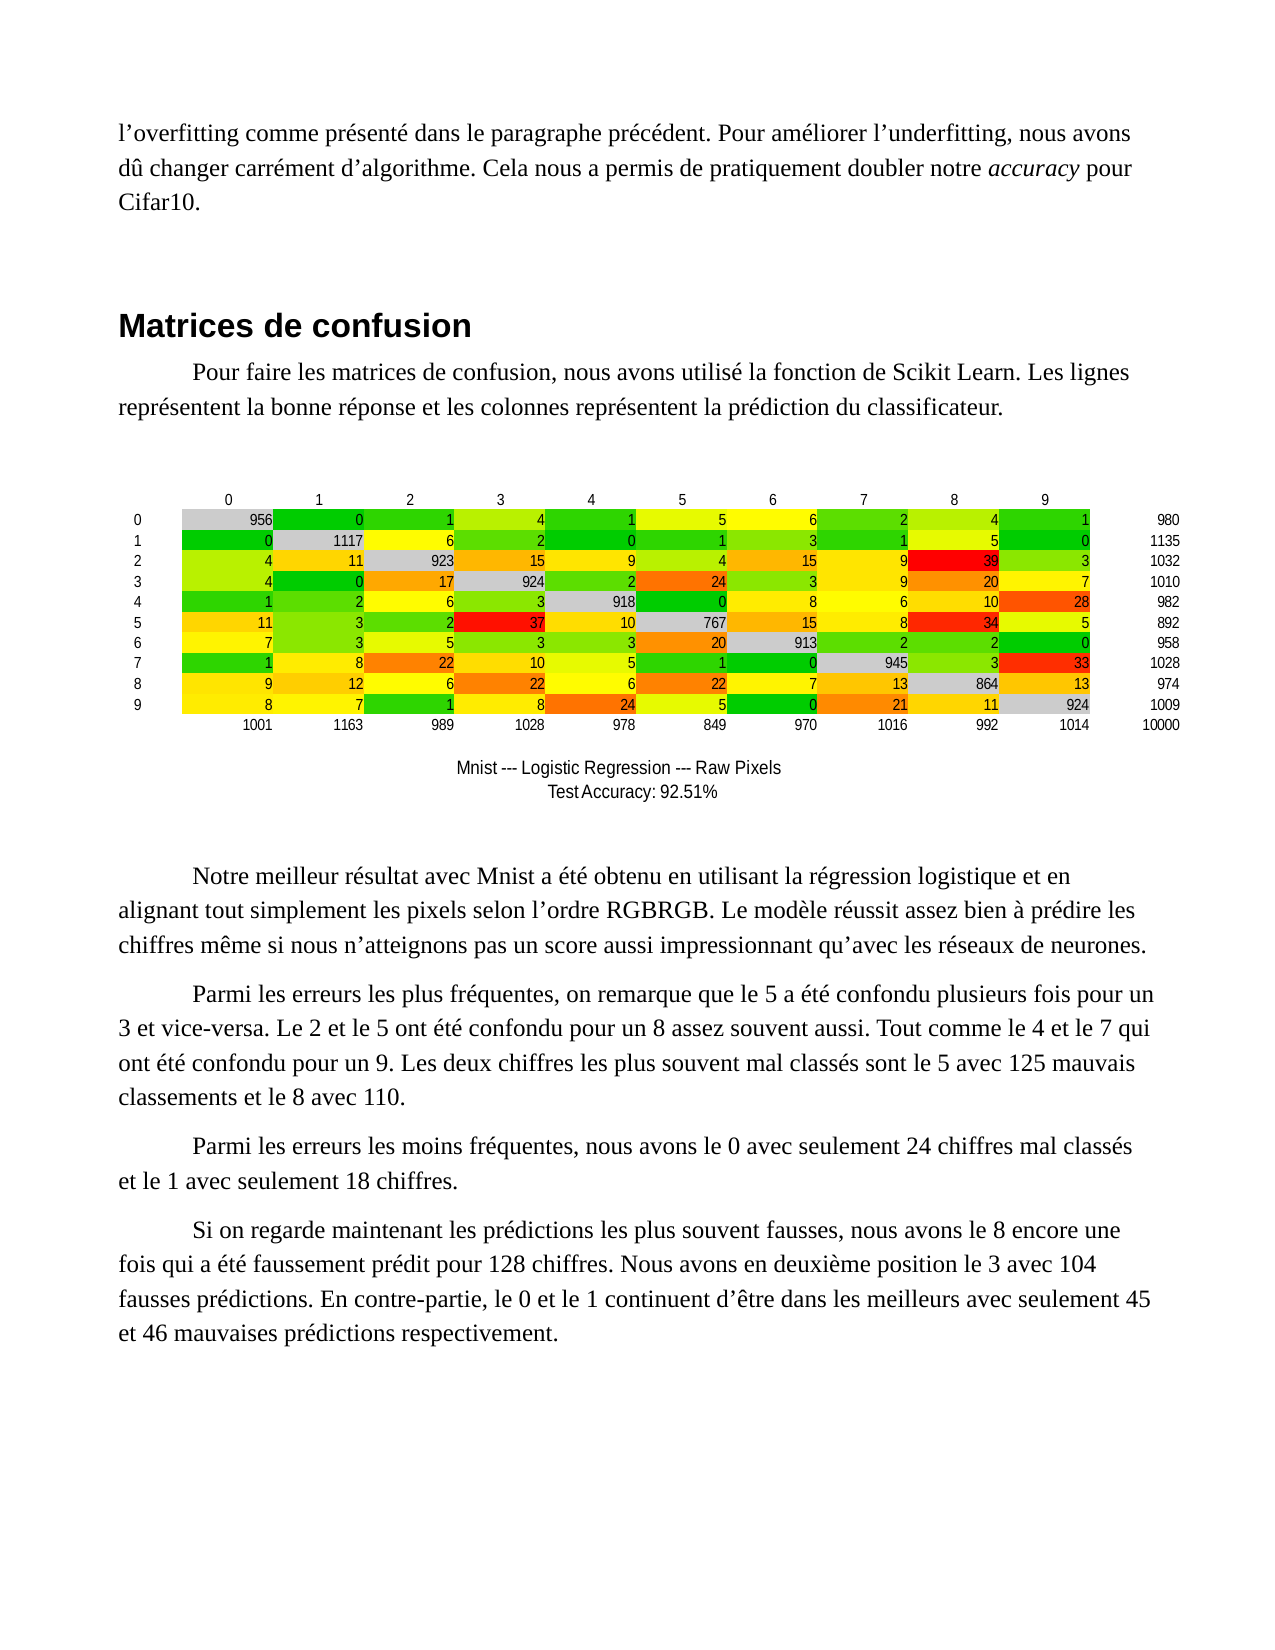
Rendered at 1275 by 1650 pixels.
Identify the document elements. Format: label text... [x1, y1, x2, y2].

text Pour faire les matrices de confusion, nous avons utilisé la fonction de Scikit Learn. Les lignes représentent la bonne réponse et les colonnes représentent la prédiction du classificateur. [118, 357, 1157, 420]
text Notre meilleur résultat avec Mnist a été obtenu en utilisant la régression logistique et en alignant tout simplement les pixels selon l’ordre RGBRGB. Le modèle réussit assez bien à prédire les chiffres même si nous n’atteignons pas un score aussi impressionnant qu’avec les réseaux de neurones. [118, 861, 1157, 958]
subtitle Matrices de confusion [118, 306, 1157, 345]
text l’overfitting comme présenté dans le paragraphe précédent. Pour améliorer l’underfitting, nous avons dû changer carrément d’algorithme. Cela nous a permis de pratiquement doubler notre accuracy pour Cifar10. [118, 118, 1157, 216]
text Si on regarde maintenant les prédictions les plus souvent fausses, nous avons le 8 encore une fois qui a été faussement prédit pour 128 chiffres. Nous avons en deuxième position le 3 avec 104 fausses prédictions. En contre-partie, le 0 et le 1 continuent d’être dans les meilleurs avec seulement 45 et 46 mauvaises prédictions respectivement. [118, 1215, 1157, 1347]
text Parmi les erreurs les moins fréquentes, nous avons le 0 avec seulement 24 chiffres mal classés et le 1 avec seulement 18 chiffres. [118, 1131, 1157, 1194]
text Parmi les erreurs les plus fréquentes, on remarque que le 5 a été confondu plusieurs fois pour un 3 et vice-versa. Le 2 et le 5 ont été confondu pour un 8 assez souvent aussi. Tout comme le 4 et le 7 qui ont été confondu pour un 9. Les deux chiffres les plus souvent mal classés sont le 5 avec 125 mauvais classements et le 8 avec 110. [118, 979, 1157, 1111]
